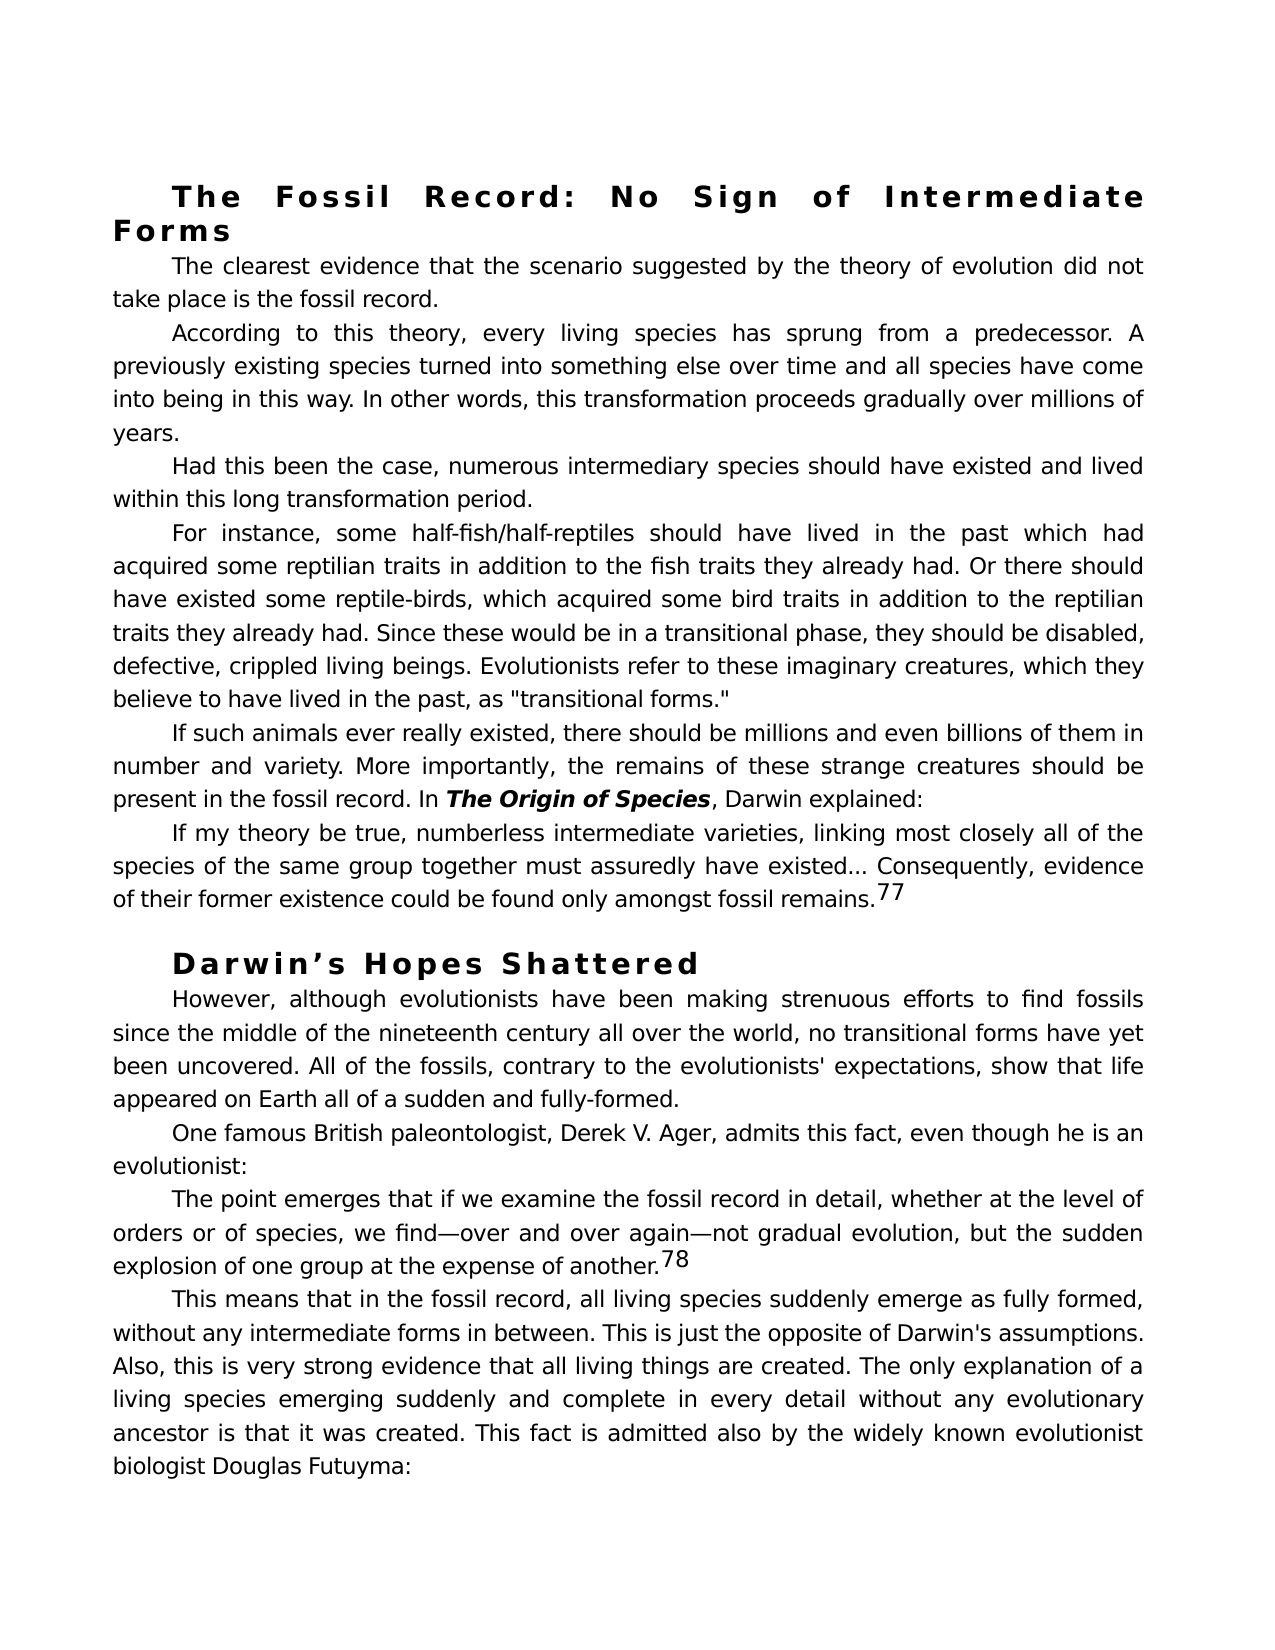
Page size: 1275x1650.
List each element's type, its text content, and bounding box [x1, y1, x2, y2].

text The clearest evidence that the scenario suggested by the theory of evolution did not take place is the fossil record. [112, 248, 1145, 314]
text This means that in the fossil record, all living species suddenly emerge as fully formed, without any intermediate forms in between. This is just the opposite of Darwin's assumptions. Also, this is very strong evidence that all living things are created. The only explanation of a living species emerging suddenly and complete in every detail without any evolutionary ancestor is that it was created. This fact is admitted also by the widely known evolutionist biologist Douglas Futuyma: [112, 1281, 1145, 1481]
text One famous British paleontologist, Derek V. Ager, admits this fact, even though he is an evolutionist: [112, 1114, 1145, 1181]
text According to this theory, every living species has sprung from a predecessor. A previously existing species turned into something else over time and all species have come into being in this way. In other words, this transformation proceeds gradually over millions of years. [112, 314, 1145, 448]
text Had this been the case, numerous intermediary species should have existed and lived within this long transformation period. [112, 448, 1145, 514]
text Darwin’s Hopes Shattered [112, 948, 1145, 981]
text However, although evolutionists have been making strenuous efforts to find fossils since the middle of the nineteenth century all over the world, no transitional forms have yet been uncovered. All of the fossils, contrary to the evolutionists' expectations, show that life appeared on Earth all of a sudden and fully-formed. [112, 981, 1145, 1114]
text If such animals ever really existed, there should be millions and even billions of them in number and variety. More importantly, the remains of these strange creatures should be present in the fossil record. In The Origin of Species, Darwin explained: [112, 714, 1145, 814]
text For instance, some half-fish/half-reptiles should have lived in the past which had acquired some reptilian traits in addition to the fish traits they already had. Or there should have existed some reptile-birds, which acquired some bird traits in addition to the reptilian traits they already had. Since these would be in a transitional phase, they should be disabled, defective, crippled living beings. Evolutionists refer to these imaginary creatures, which they believe to have lived in the past, as "transitional forms." [112, 514, 1145, 714]
text The Fossil Record: No Sign of Intermediate Forms [112, 181, 1145, 248]
text The point emerges that if we examine the fossil record in detail, whether at the level of orders or of species, we find—over and over again—not gradual evolution, but the sudden explosion of one group at the expense of another.78 [112, 1181, 1145, 1281]
text If my theory be true, numberless intermediate varieties, linking most closely all of the species of the same group together must assuredly have existed... Consequently, evidence of their former existence could be found only amongst fossil remains.77 [112, 814, 1145, 914]
